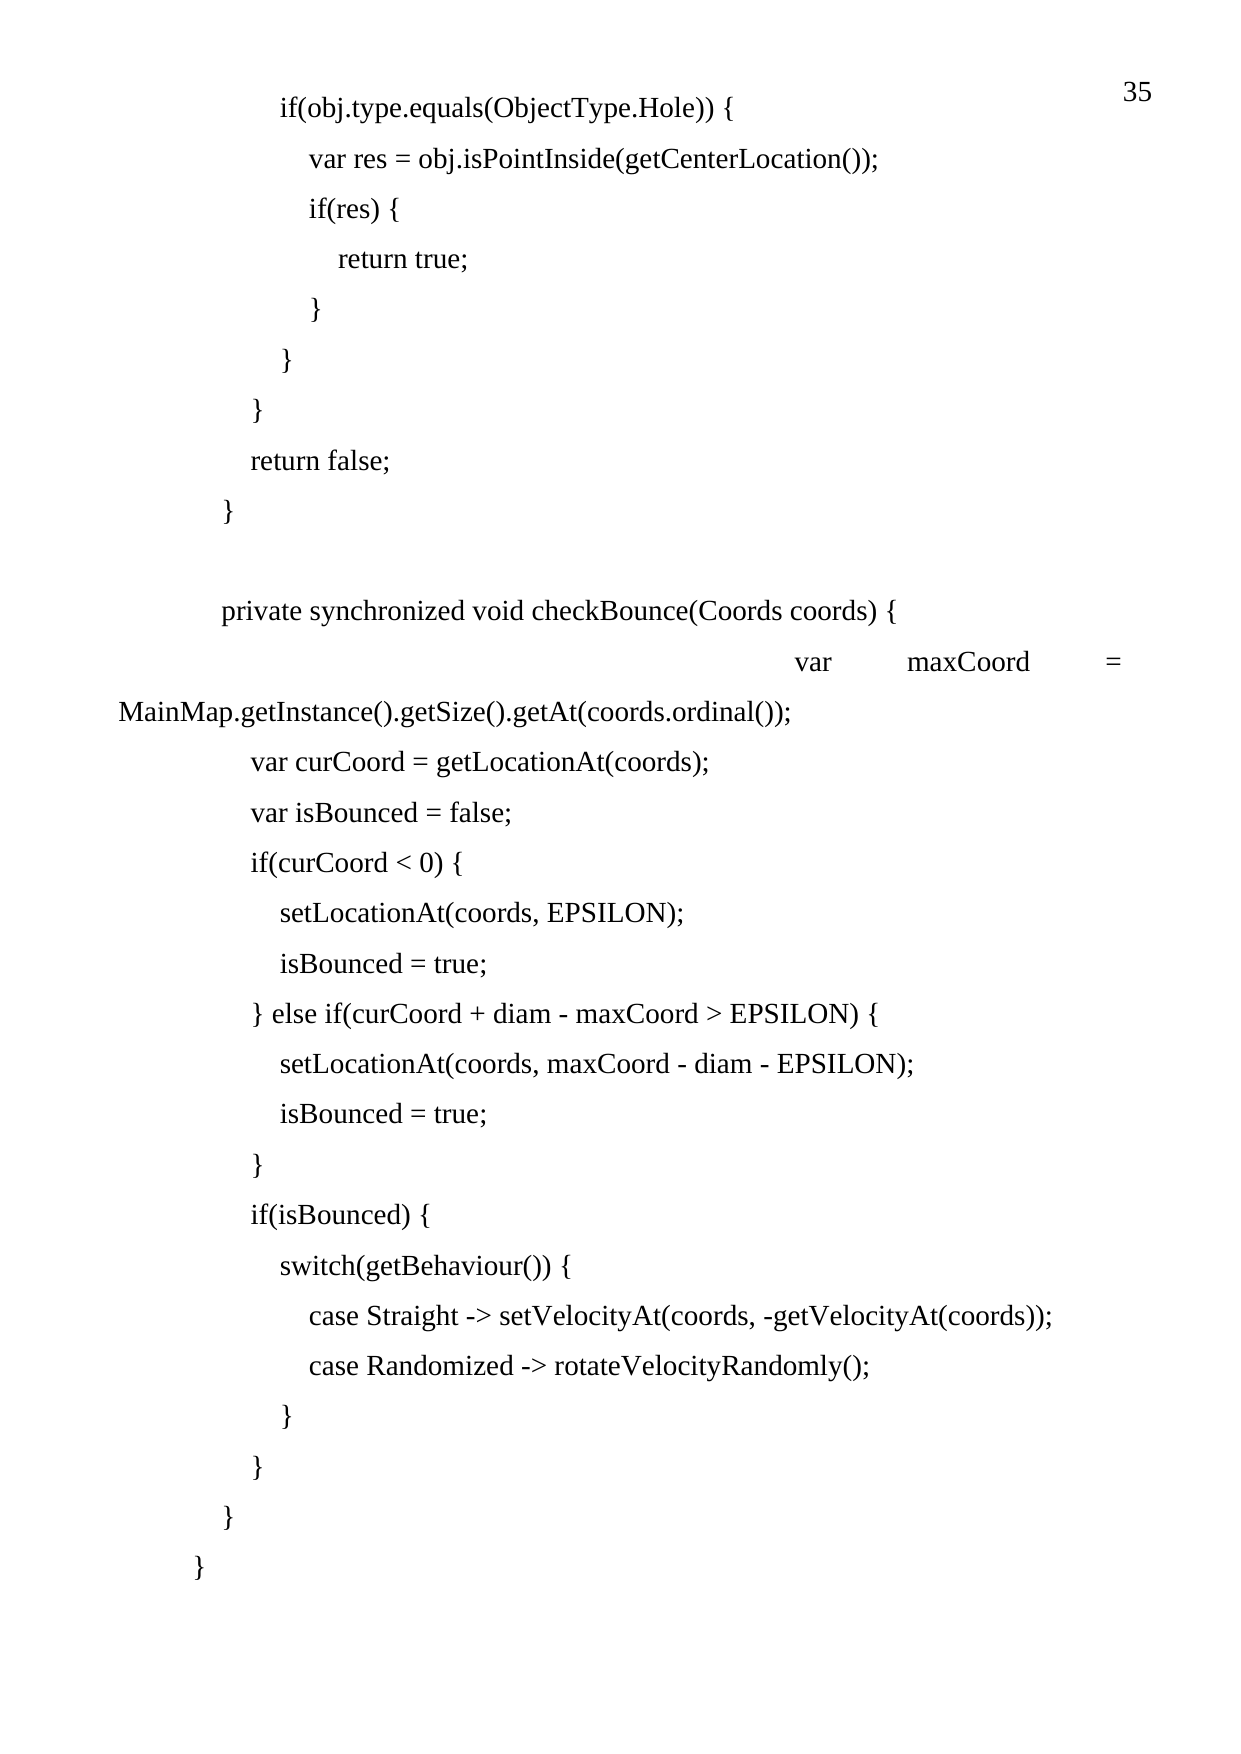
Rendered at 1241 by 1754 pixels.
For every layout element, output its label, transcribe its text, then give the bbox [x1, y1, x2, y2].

text if(obj.type.equals(ObjectType.Hole)) { [118, 90, 1122, 124]
text } [118, 392, 1122, 426]
text if(curCoord < 0) { [118, 845, 1122, 879]
text var res = obj.isPointInside(getCenterLocation()); [118, 141, 1122, 174]
text } [118, 1549, 1122, 1583]
text } [118, 292, 1122, 325]
text var maxCoord = MainMap.getInstance().getSize().getAt(coords.ordinal()); [118, 644, 1122, 728]
text if(isBounced) { [118, 1197, 1122, 1231]
text } [118, 1449, 1122, 1482]
text private synchronized void checkBounce(Coords coords) { [118, 593, 1122, 627]
text } [118, 1147, 1122, 1181]
text case Randomized -> rotateVelocityRandomly(); [118, 1348, 1122, 1382]
text setLocationAt(coords, maxCoord - diam - EPSILON); [118, 1046, 1122, 1080]
text isBounced = true; [118, 1097, 1122, 1130]
text switch(getBehaviour()) { [118, 1248, 1122, 1281]
text return true; [118, 241, 1122, 275]
text setLocationAt(coords, EPSILON); [118, 895, 1122, 929]
text return false; [118, 443, 1122, 476]
text var curCoord = getLocationAt(coords); [118, 744, 1122, 778]
text } else if(curCoord + diam - maxCoord > EPSILON) { [118, 996, 1122, 1029]
text if(res) { [118, 191, 1122, 224]
text } [118, 493, 1122, 526]
text isBounced = true; [118, 946, 1122, 979]
text case Straight -> setVelocityAt(coords, -getVelocityAt(coords)); [118, 1298, 1122, 1331]
text } [118, 342, 1122, 376]
text } [118, 1398, 1122, 1432]
text } [118, 1499, 1122, 1533]
text var isBounced = false; [118, 795, 1122, 828]
